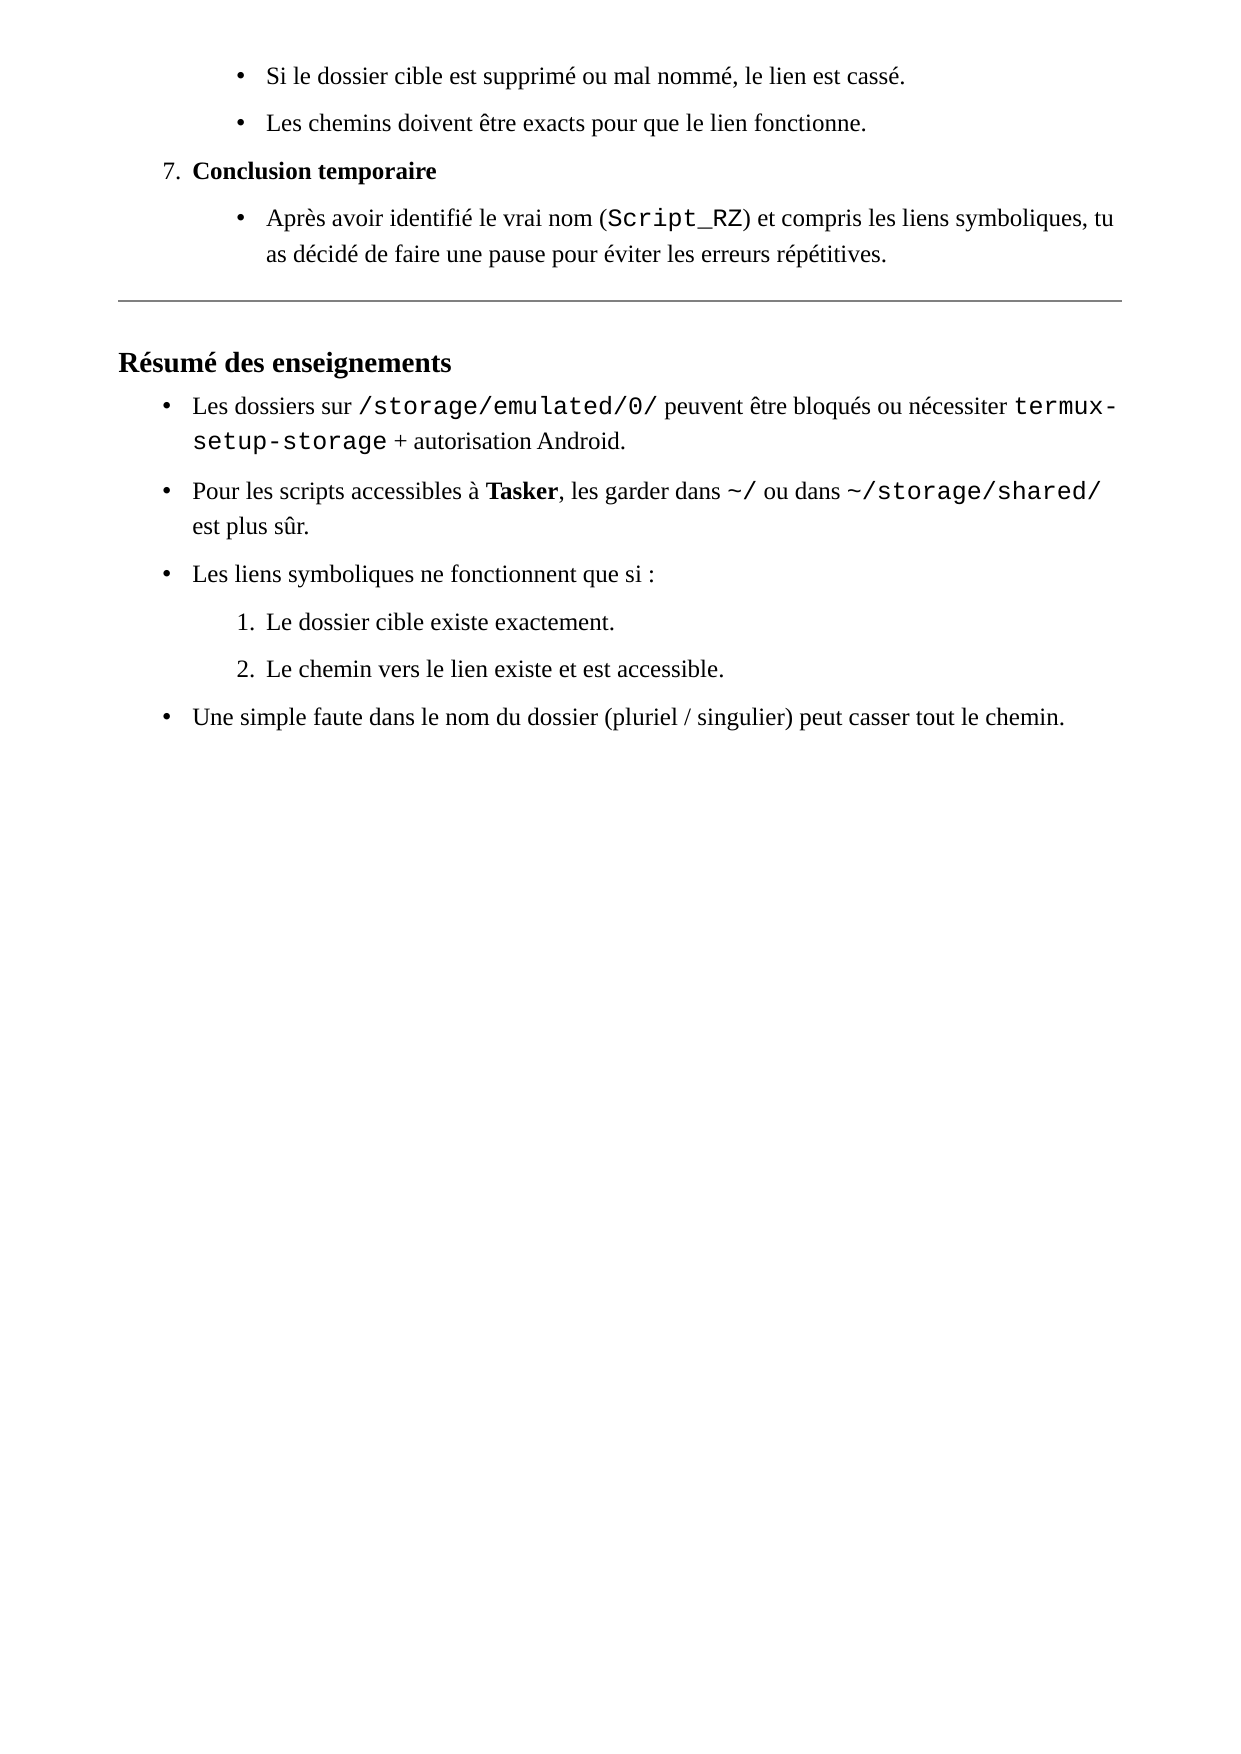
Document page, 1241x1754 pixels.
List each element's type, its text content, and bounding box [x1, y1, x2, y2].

subtitle Résumé des enseignements [118, 345, 1122, 379]
list Les dossiers sur /storage/emulated/0/ peuvent être bloqués ou nécessiter termux-setup-storage + autorisation Android. [162, 391, 1122, 457]
list Après avoir identifié le vrai nom (Script_RZ) et compris les liens symboliques, tu as décidé de faire une pause pour éviter les erreurs répétitives. [236, 203, 1122, 267]
list Pour les scripts accessibles à Tasker, les garder dans ~/ ou dans ~/storage/shared/ est plus sûr. [162, 476, 1122, 540]
list Le chemin vers le lien existe et est accessible. [236, 654, 1122, 683]
list Si le dossier cible est supprimé ou mal nommé, le lien est cassé. [236, 61, 1122, 89]
list Conclusion temporaire [162, 156, 1122, 185]
list Une simple faute dans le nom du dossier (pluriel / singulier) peut casser tout le chemin. [162, 702, 1122, 731]
list Les liens symboliques ne fonctionnent que si : [162, 559, 1122, 588]
list Les chemins doivent être exacts pour que le lien fonctionne. [236, 108, 1122, 137]
list Le dossier cible existe exactement. [236, 607, 1122, 635]
